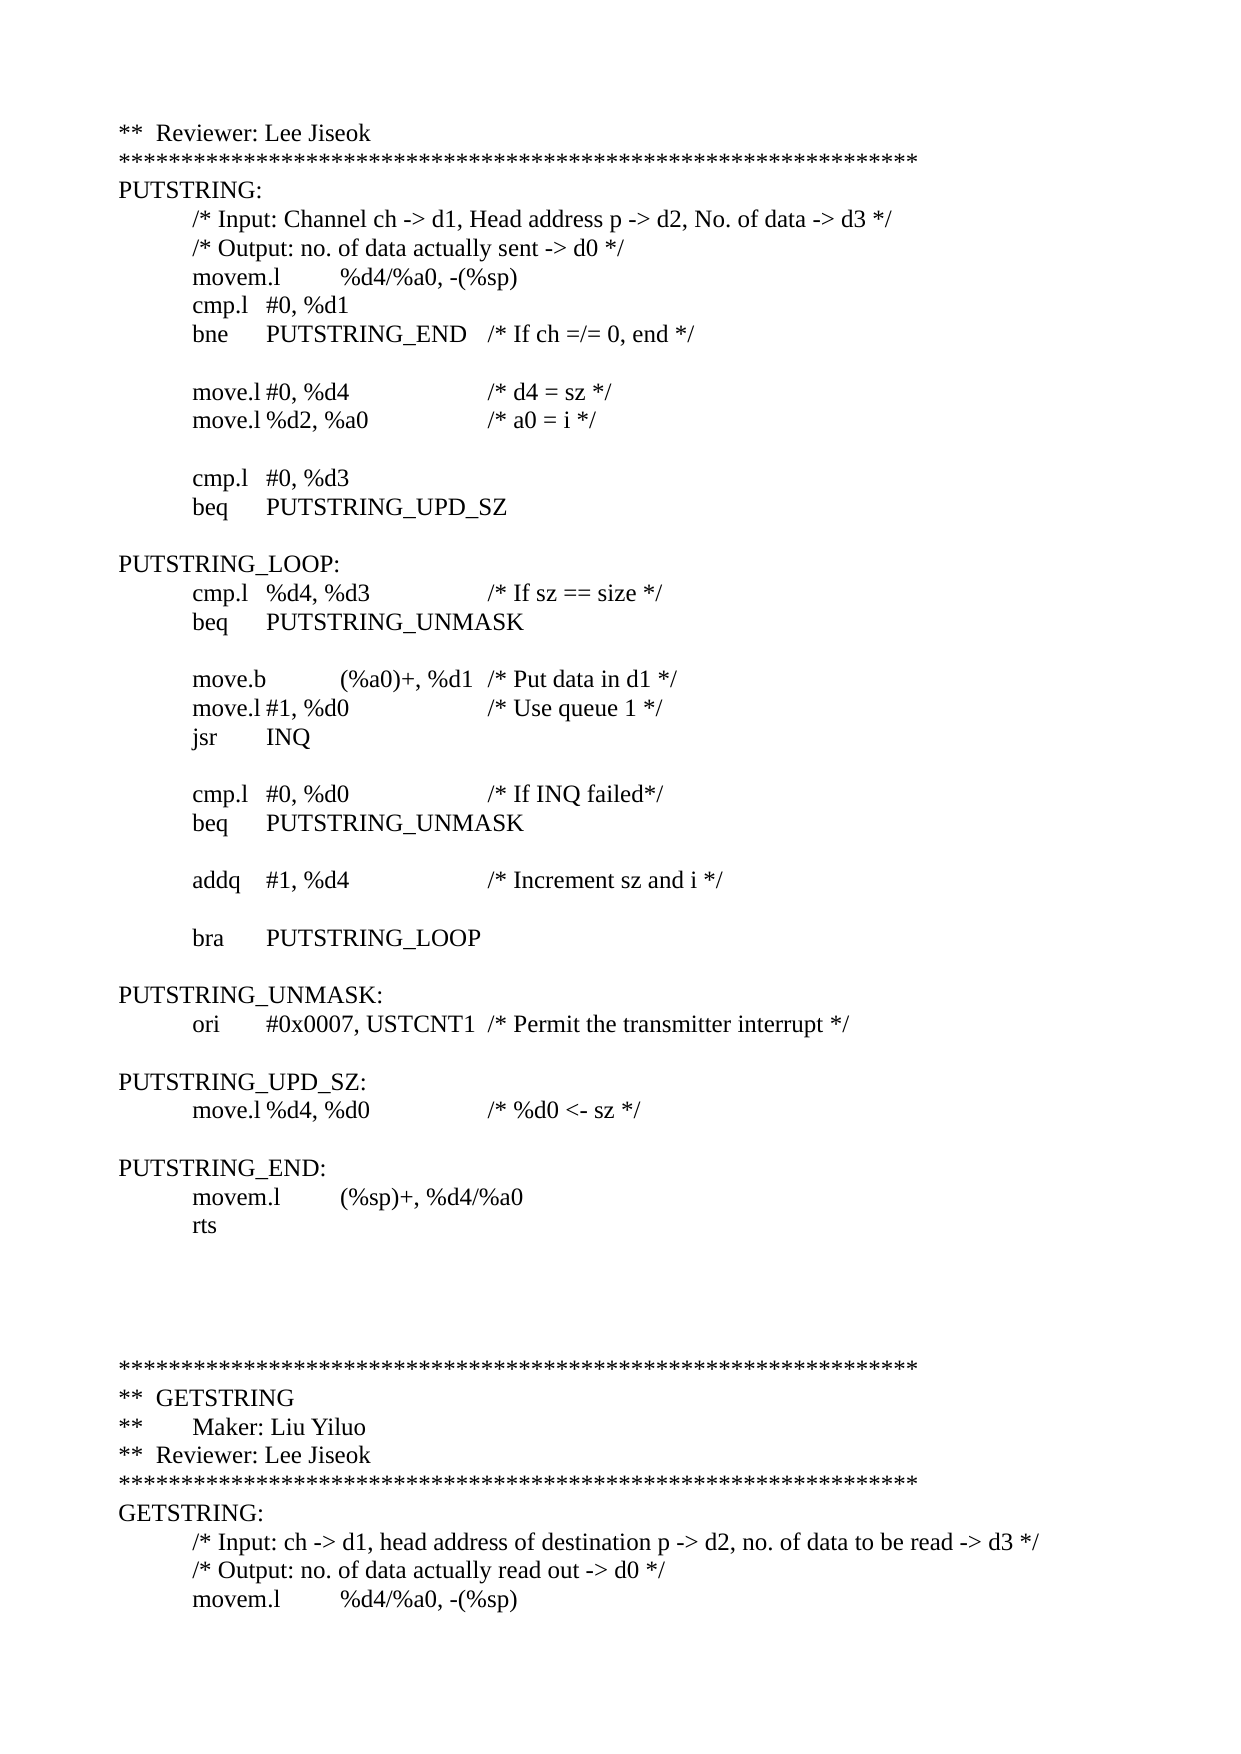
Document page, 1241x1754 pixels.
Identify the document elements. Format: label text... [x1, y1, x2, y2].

text movem.l %d4/%a0, -(%sp) [118, 262, 1122, 291]
text ori #0x0007, USTCNT1 /* Permit the transmitter interrupt */ [118, 1009, 1122, 1038]
text move.b (%a0)+, %d1 /* Put data in d1 */ [118, 664, 1122, 693]
text PUTSTRING_UPD_SZ: [118, 1067, 1122, 1096]
text movem.l %d4/%a0, -(%sp) [118, 1584, 1122, 1613]
text /* Output: no. of data actually read out -> d0 */ [118, 1556, 1122, 1584]
text cmp.l #0, %d0 /* If INQ failed*/ [118, 779, 1122, 808]
text **************************************************************** [118, 147, 1122, 176]
text /* Output: no. of data actually sent -> d0 */ [118, 233, 1122, 262]
text ** Reviewer: Lee Jiseok [118, 118, 1122, 147]
text beq PUTSTRING_UNMASK [118, 808, 1122, 837]
text addq #1, %d4 /* Increment sz and i */ [118, 866, 1122, 894]
text move.l #1, %d0 /* Use queue 1 */ [118, 693, 1122, 722]
text rts [118, 1211, 1122, 1239]
text **************************************************************** [118, 1354, 1122, 1383]
text cmp.l #0, %d3 [118, 463, 1122, 492]
text ** Maker: Liu Yiluo [118, 1412, 1122, 1441]
text cmp.l %d4, %d3 /* If sz == size */ [118, 578, 1122, 607]
text PUTSTRING: [118, 176, 1122, 204]
text PUTSTRING_UNMASK: [118, 981, 1122, 1009]
text ** Reviewer: Lee Jiseok [118, 1441, 1122, 1469]
text bra PUTSTRING_LOOP [118, 923, 1122, 952]
text move.l #0, %d4 /* d4 = sz */ [118, 377, 1122, 406]
text /* Input: Channel ch -> d1, Head address p -> d2, No. of data -> d3 */ [118, 204, 1122, 233]
text PUTSTRING_LOOP: [118, 549, 1122, 578]
text PUTSTRING_END: [118, 1153, 1122, 1182]
text ** GETSTRING [118, 1383, 1122, 1412]
text **************************************************************** [118, 1469, 1122, 1498]
text /* Input: ch -> d1, head address of destination p -> d2, no. of data to be read -> d3 */ [118, 1527, 1122, 1556]
text move.l %d4, %d0 /* %d0 <- sz */ [118, 1096, 1122, 1124]
text cmp.l #0, %d1 [118, 291, 1122, 319]
text beq PUTSTRING_UNMASK [118, 607, 1122, 636]
text move.l %d2, %a0 /* a0 = i */ [118, 406, 1122, 434]
text beq PUTSTRING_UPD_SZ [118, 492, 1122, 521]
text GETSTRING: [118, 1498, 1122, 1527]
text jsr INQ [118, 722, 1122, 751]
text movem.l (%sp)+, %d4/%a0 [118, 1182, 1122, 1211]
text bne PUTSTRING_END /* If ch =/= 0, end */ [118, 319, 1122, 348]
